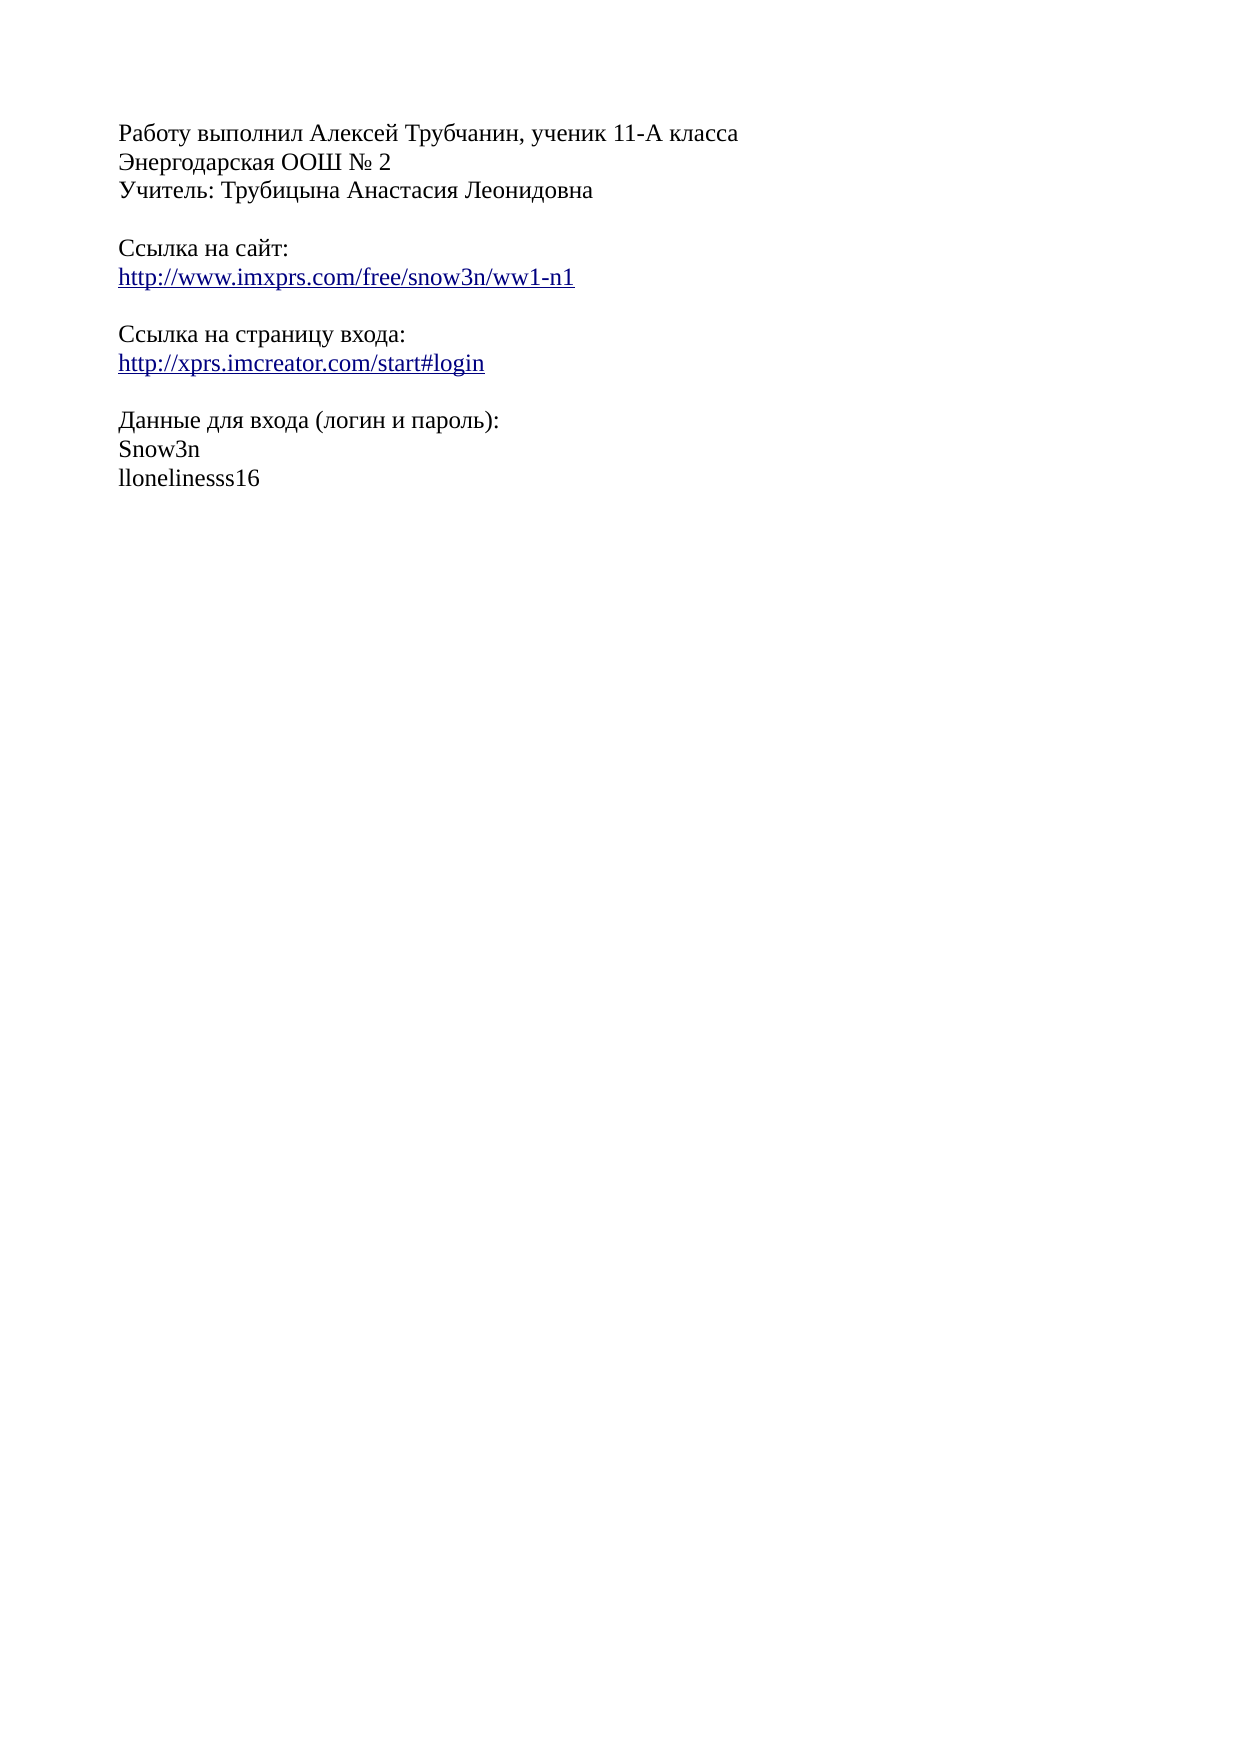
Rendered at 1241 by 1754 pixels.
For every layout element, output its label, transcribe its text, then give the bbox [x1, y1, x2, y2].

text Энергодарская ООШ № 2 [118, 147, 1122, 176]
text Данные для входа (логин и пароль): [118, 406, 1122, 434]
text Ссылка на страницу входа: [118, 319, 1122, 348]
text http://xprs.imcreator.com/start#login [118, 348, 1122, 377]
text http://www.imxprs.com/free/snow3n/ww1-n1 [118, 262, 1122, 291]
text Snow3n [118, 434, 1122, 463]
text Учитель: Трубицына Анастасия Леонидовна [118, 176, 1122, 204]
text Работу выполнил Алексей Трубчанин, ученик 11-А класса [118, 118, 1122, 147]
text Ссылка на сайт: [118, 233, 1122, 262]
text llonelinesss16 [118, 463, 1122, 492]
